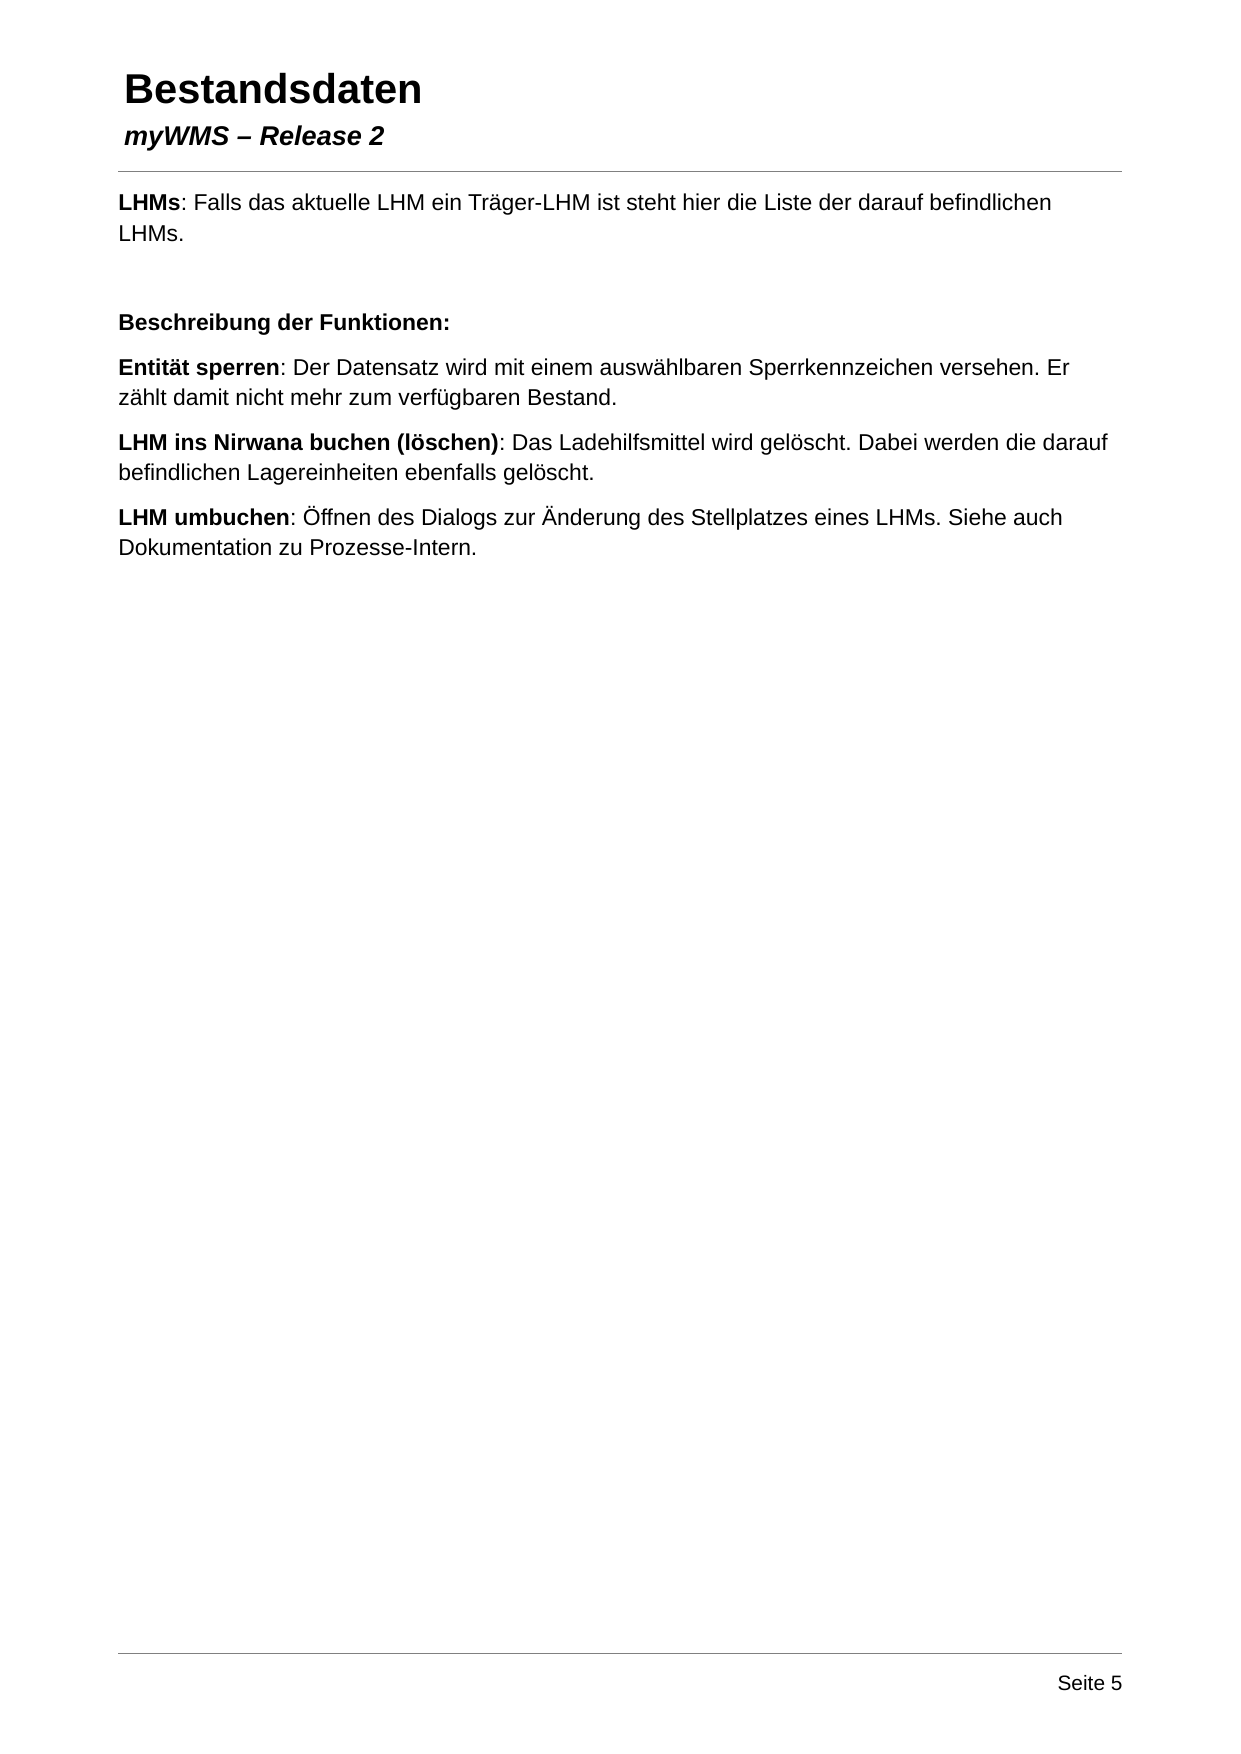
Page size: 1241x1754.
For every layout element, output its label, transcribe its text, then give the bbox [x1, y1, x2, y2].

text LHM umbuchen: Öffnen des Dialogs zur Änderung des Stellplatzes eines LHMs. Siehe auch Dokumentation zu Prozesse-Intern. [118, 504, 1122, 560]
text LHMs: Falls das aktuelle LHM ein Träger-LHM ist steht hier die Liste der darauf befindlichen LHMs. [118, 189, 1122, 246]
text LHM ins Nirwana buchen (löschen): Das Ladehilfsmittel wird gelöscht. Dabei werden die darauf befindlichen Lagereinheiten ebenfalls gelöscht. [118, 429, 1122, 485]
text Beschreibung der Funktionen: [118, 309, 1122, 335]
text Entität sperren: Der Datensatz wird mit einem auswählbaren Sperrkennzeichen versehen. Er zählt damit nicht mehr zum verfügbaren Bestand. [118, 354, 1122, 410]
